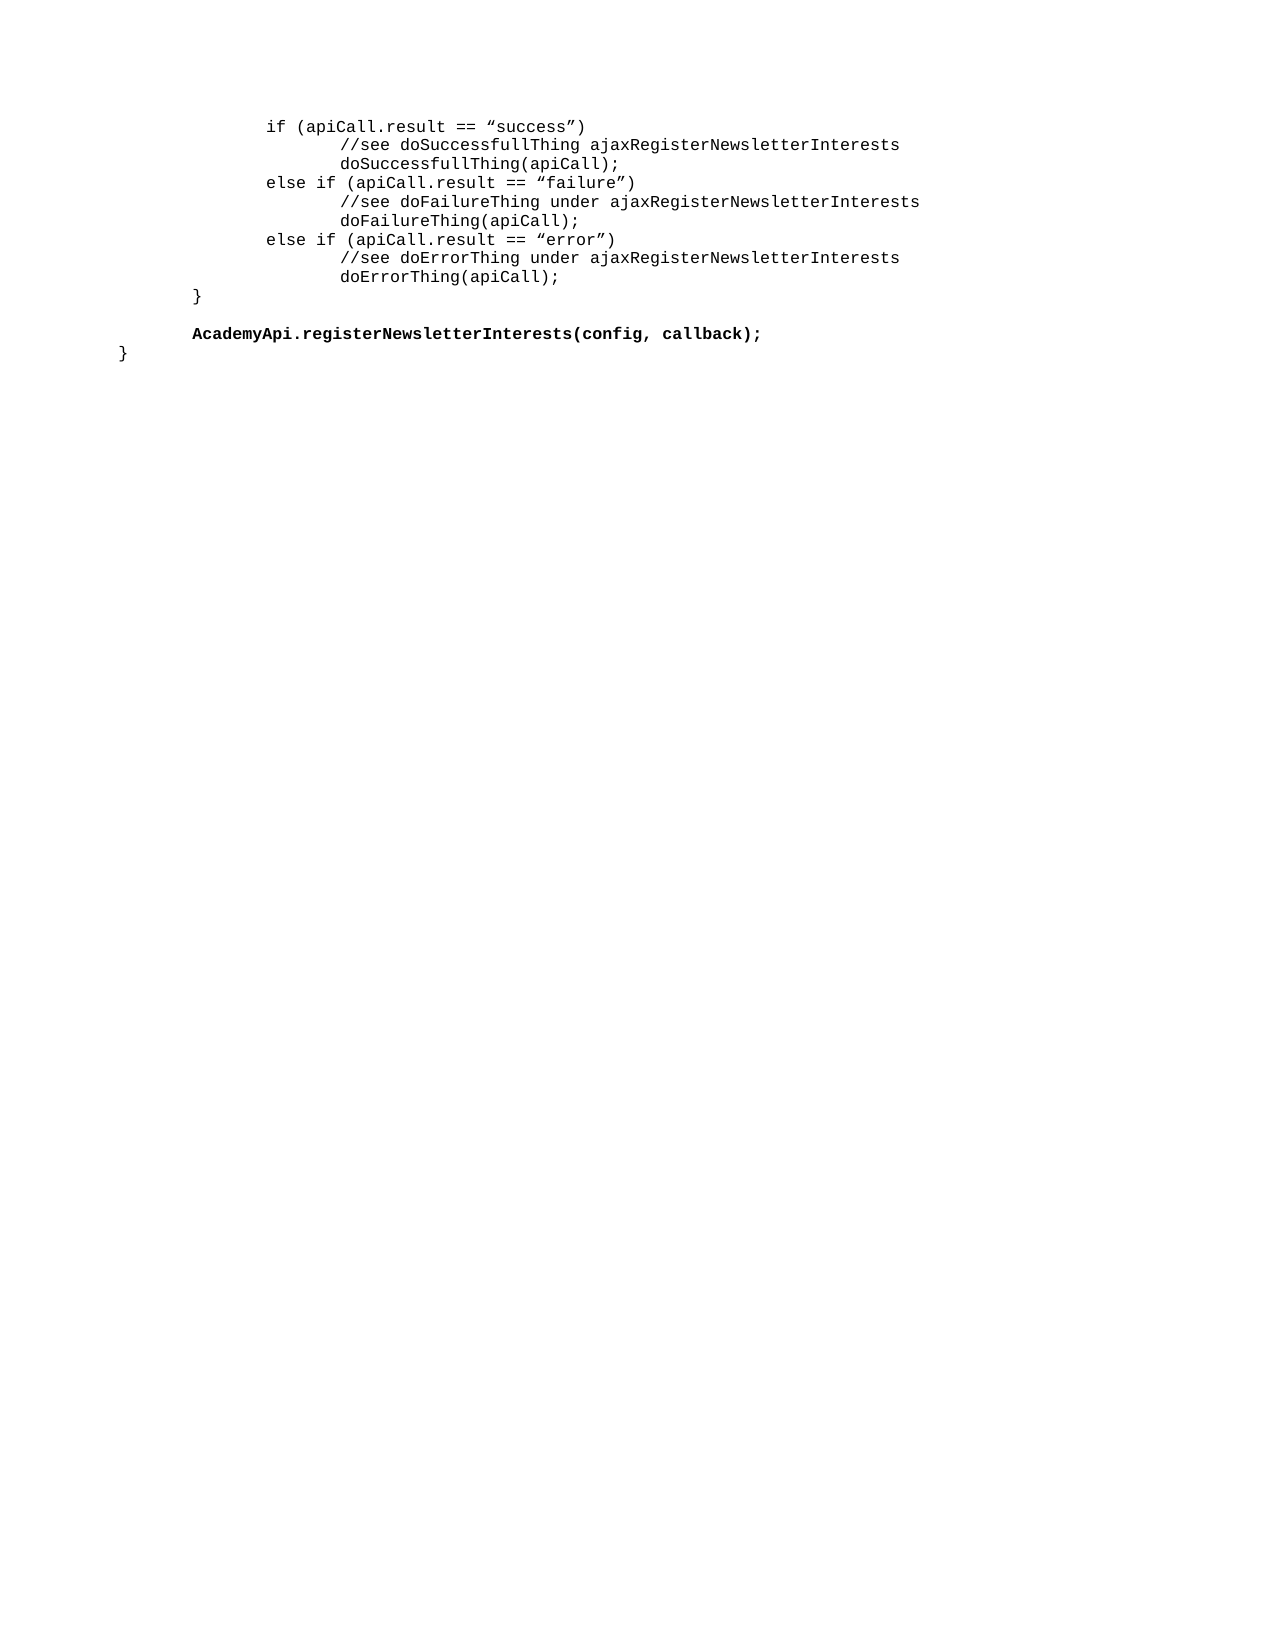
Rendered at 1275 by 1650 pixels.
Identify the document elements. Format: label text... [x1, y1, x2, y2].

text } [118, 288, 1157, 307]
text AcademyApi.registerNewsletterInterests(config, callback); [118, 326, 1157, 344]
text if (apiCall.result == “success”) [118, 118, 1157, 137]
text doSuccessfullThing(apiCall); [118, 156, 1157, 175]
text else if (apiCall.result == “failure”) [118, 175, 1157, 193]
text else if (apiCall.result == “error”) [118, 231, 1157, 250]
text } [118, 344, 1157, 363]
text //see doFailureThing under ajaxRegisterNewsletterInterests [118, 193, 1157, 212]
text doErrorThing(apiCall); [118, 269, 1157, 288]
text doFailureThing(apiCall); [118, 212, 1157, 231]
text //see doSuccessfullThing ajaxRegisterNewsletterInterests [118, 137, 1157, 156]
text //see doErrorThing under ajaxRegisterNewsletterInterests [118, 250, 1157, 269]
